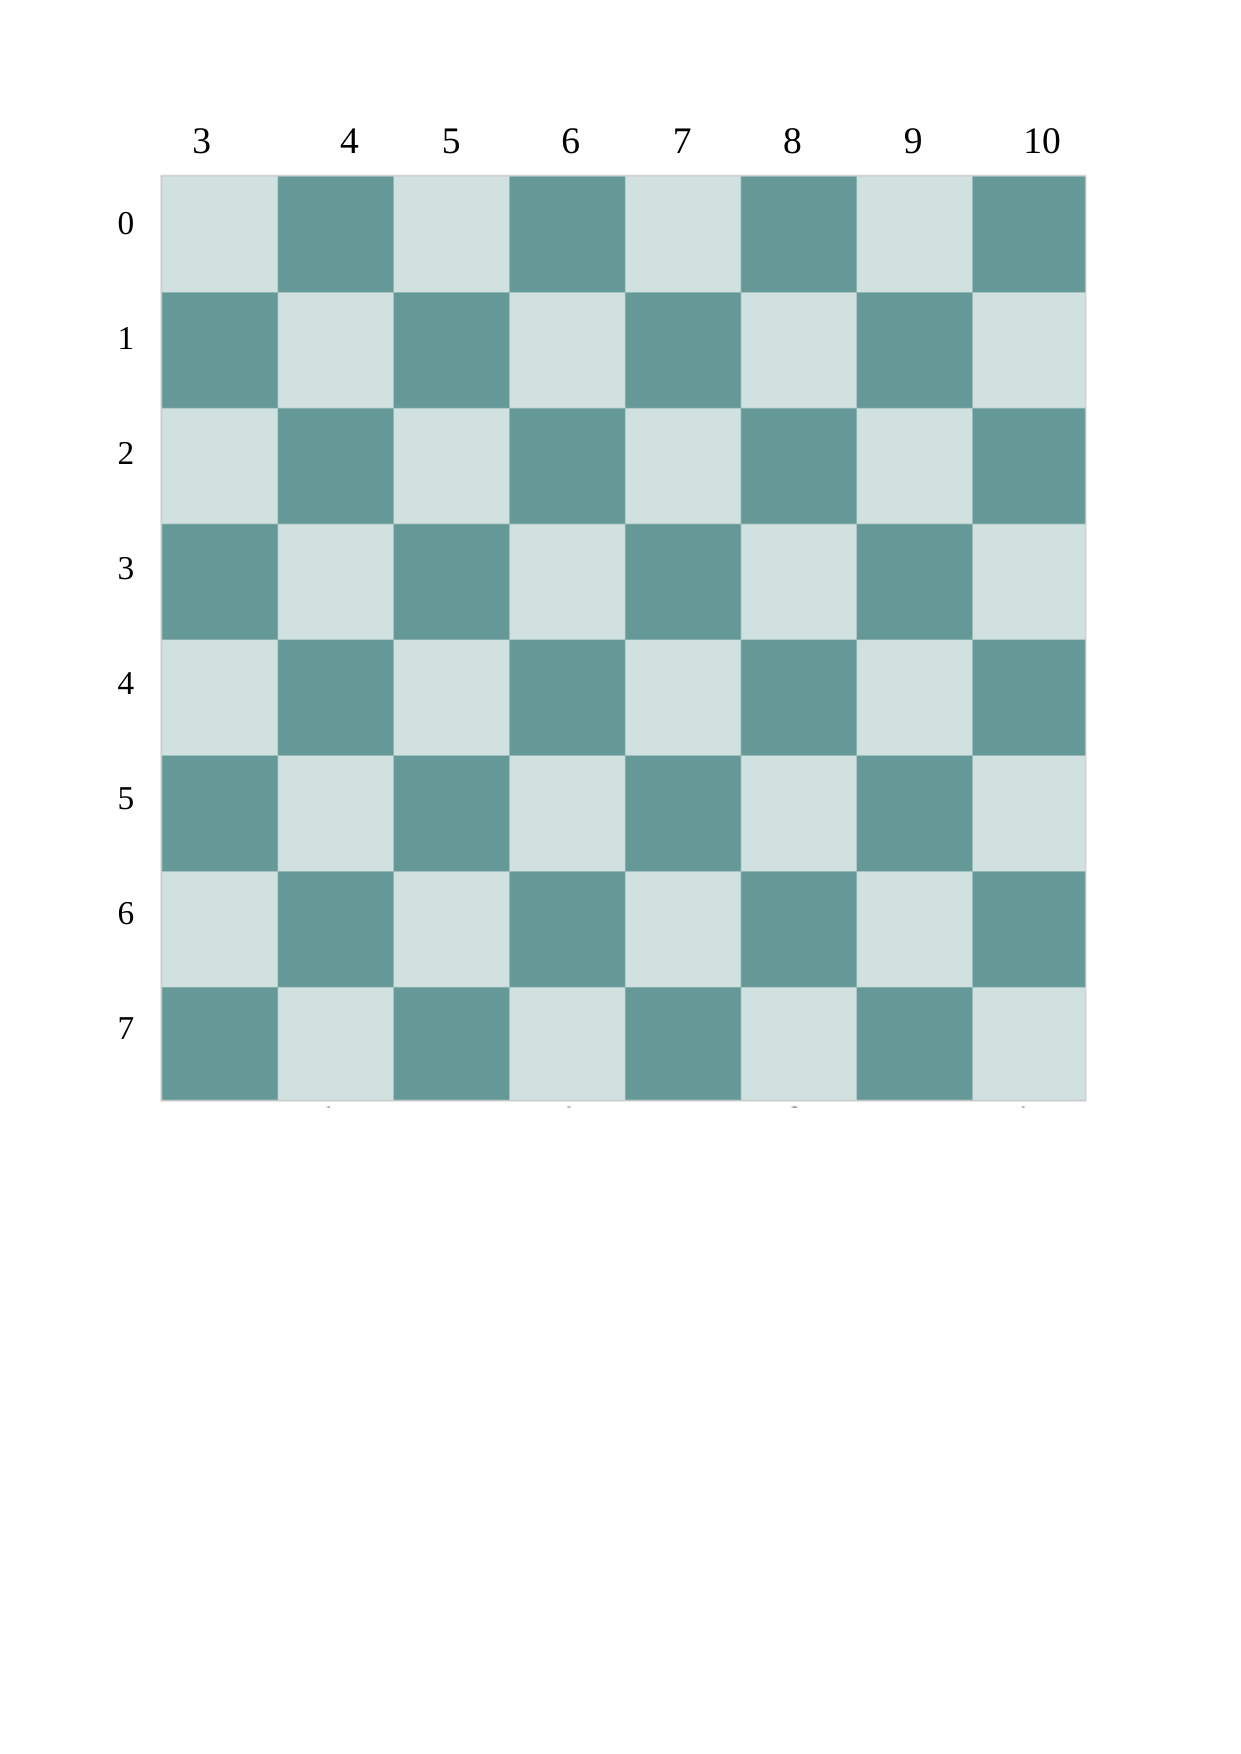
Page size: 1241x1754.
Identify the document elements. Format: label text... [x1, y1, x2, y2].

picture [153, 169, 1087, 1108]
text 3 4 5 6 7 8 9 10 [118, 118, 1122, 161]
